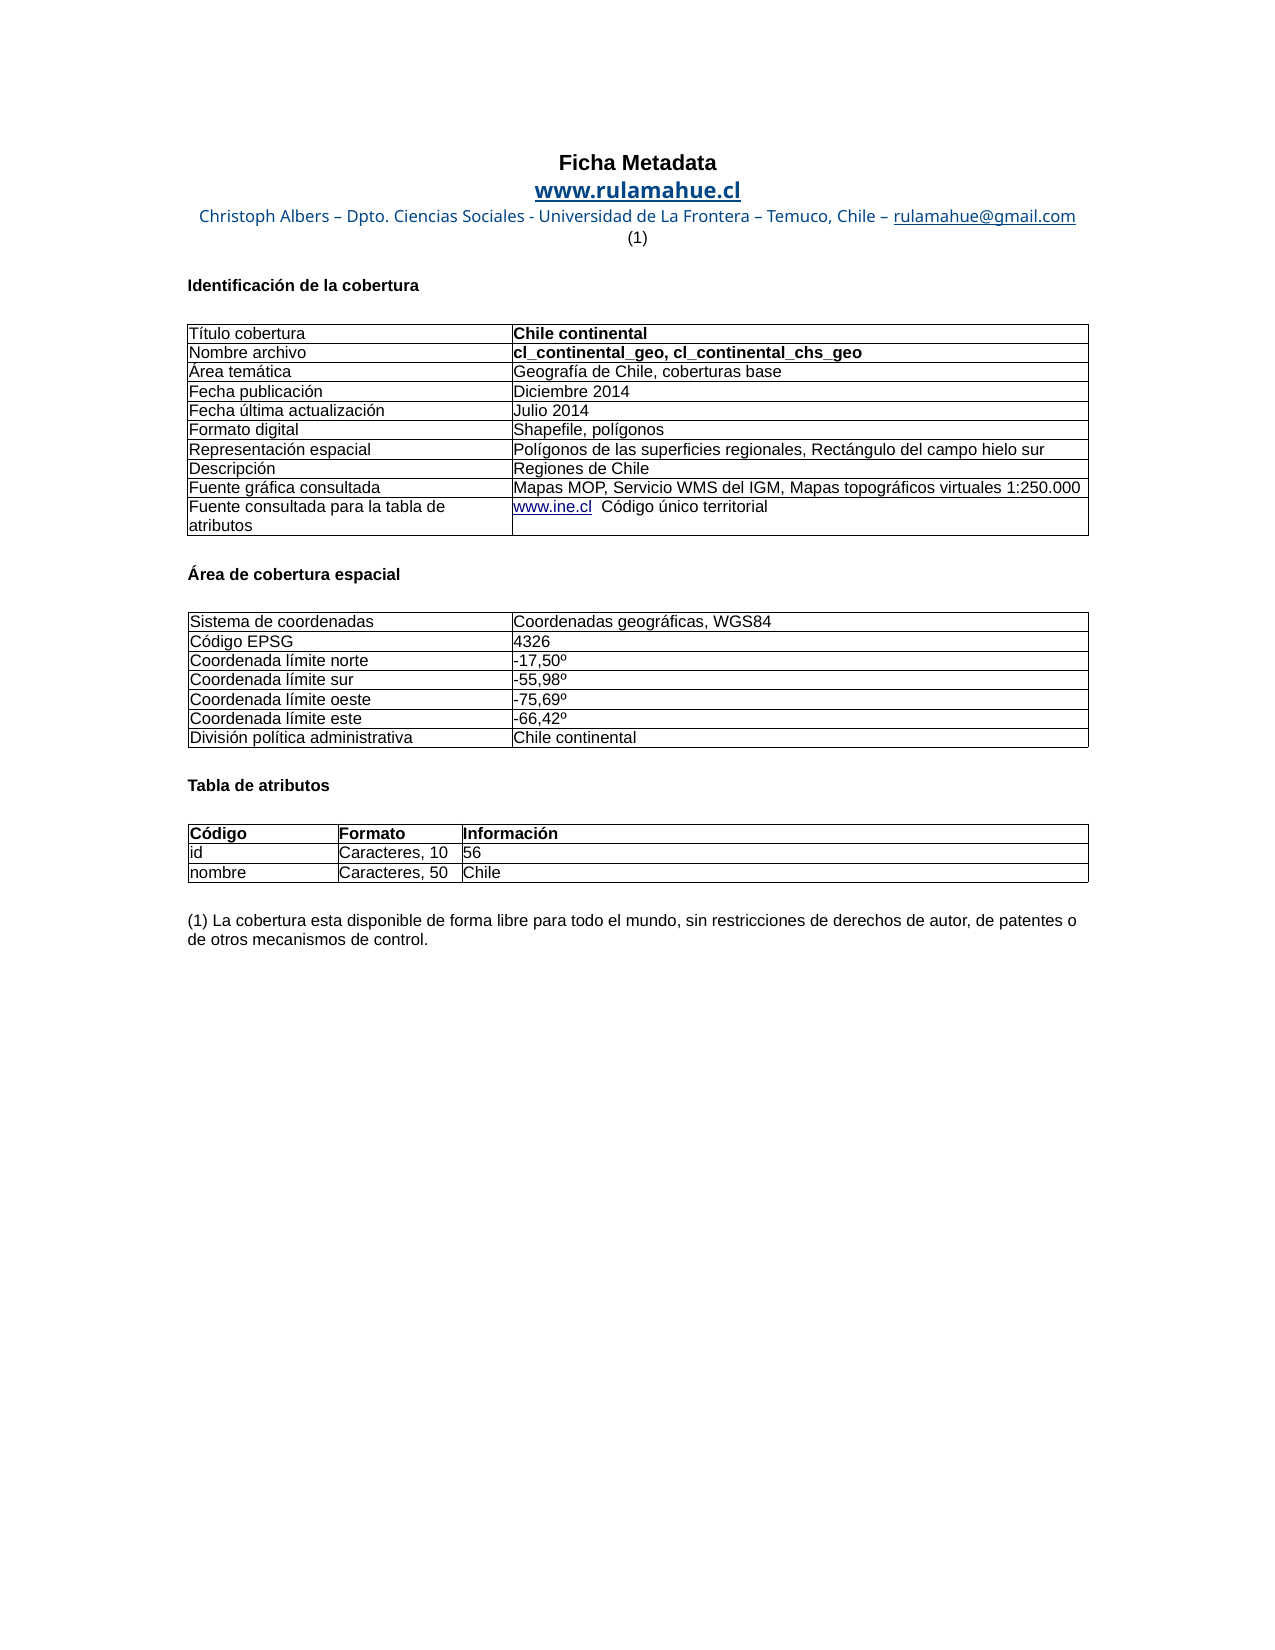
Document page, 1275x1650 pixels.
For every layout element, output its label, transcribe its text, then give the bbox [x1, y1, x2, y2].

text Christoph Albers – Dpto. Ciencias Sociales - Universidad de La Frontera – Temuco, Chile – rulamahue@gmail.com (1) [187, 205, 1087, 247]
text Identificación de la cobertura [187, 276, 1087, 295]
table_cell www.ine.cl Código único territorial [513, 498, 1088, 535]
text Tabla de atributos [187, 776, 1087, 795]
table_cell Formato digital [188, 421, 512, 439]
table_cell 4326 [513, 632, 1088, 651]
table_cell -17,50º [513, 652, 1088, 670]
table_cell -66,42º [513, 710, 1088, 728]
table_cell Chile [463, 864, 1088, 882]
table_cell Diciembre 2014 [513, 382, 1088, 401]
table_cell Caracteres, 10 [339, 844, 462, 862]
text (1) La cobertura esta disponible de forma libre para todo el mundo, sin restricciones de derechos de autor, de patentes o de otros mecanismos de control. [187, 911, 1087, 949]
table_cell Nombre archivo [188, 344, 512, 362]
table_cell Coordenada límite norte [189, 652, 512, 670]
table_cell Coordenada límite este [189, 710, 512, 728]
table_cell Caracteres, 50 [339, 864, 462, 882]
table_header Código [189, 825, 338, 843]
table_cell Fuente gráfica consultada [188, 479, 512, 497]
table_cell Coordenada límite sur [189, 671, 512, 689]
table_cell -75,69º [513, 690, 1088, 708]
table_cell 56 [463, 844, 1088, 862]
table_cell Descripción [188, 460, 512, 478]
table_cell Fuente consultada para la tabla de atributos [188, 498, 512, 535]
text Área de cobertura espacial [187, 564, 1087, 583]
table_cell Julio 2014 [513, 402, 1088, 420]
table_cell Geografía de Chile, coberturas base [513, 363, 1088, 381]
table_cell Área temática [188, 363, 512, 381]
table_cell Coordenada límite oeste [189, 690, 512, 708]
table_header Título cobertura [188, 325, 512, 343]
table_cell Polígonos de las superficies regionales, Rectángulo del campo hielo sur [513, 440, 1088, 458]
table_header Chile continental [513, 325, 1088, 343]
table_cell id [189, 844, 338, 862]
table_cell Mapas MOP, Servicio WMS del IGM, Mapas topográficos virtuales 1:250.000 [513, 479, 1088, 497]
table_header Sistema de coordenadas [189, 613, 512, 631]
table_cell Shapefile, polígonos [513, 421, 1088, 439]
table_header Coordenadas geográficas, WGS84 [513, 613, 1088, 631]
table_cell Fecha última actualización [188, 402, 512, 420]
table_header Información [463, 825, 1088, 843]
table_cell nombre [189, 864, 338, 882]
table_cell Código EPSG [189, 632, 512, 651]
table_cell cl_continental_geo, cl_continental_chs_geo [513, 344, 1088, 362]
table_cell Chile continental [513, 729, 1088, 747]
table_cell División política administrativa [189, 729, 512, 747]
table_cell -55,98º [513, 671, 1088, 689]
text Ficha Metadata [187, 150, 1087, 175]
table_cell Fecha publicación [188, 382, 512, 401]
table_cell Regiones de Chile [513, 460, 1088, 478]
text www.rulamahue.cl [187, 175, 1087, 205]
table_cell Representación espacial [188, 440, 512, 458]
table_header Formato [339, 825, 462, 843]
